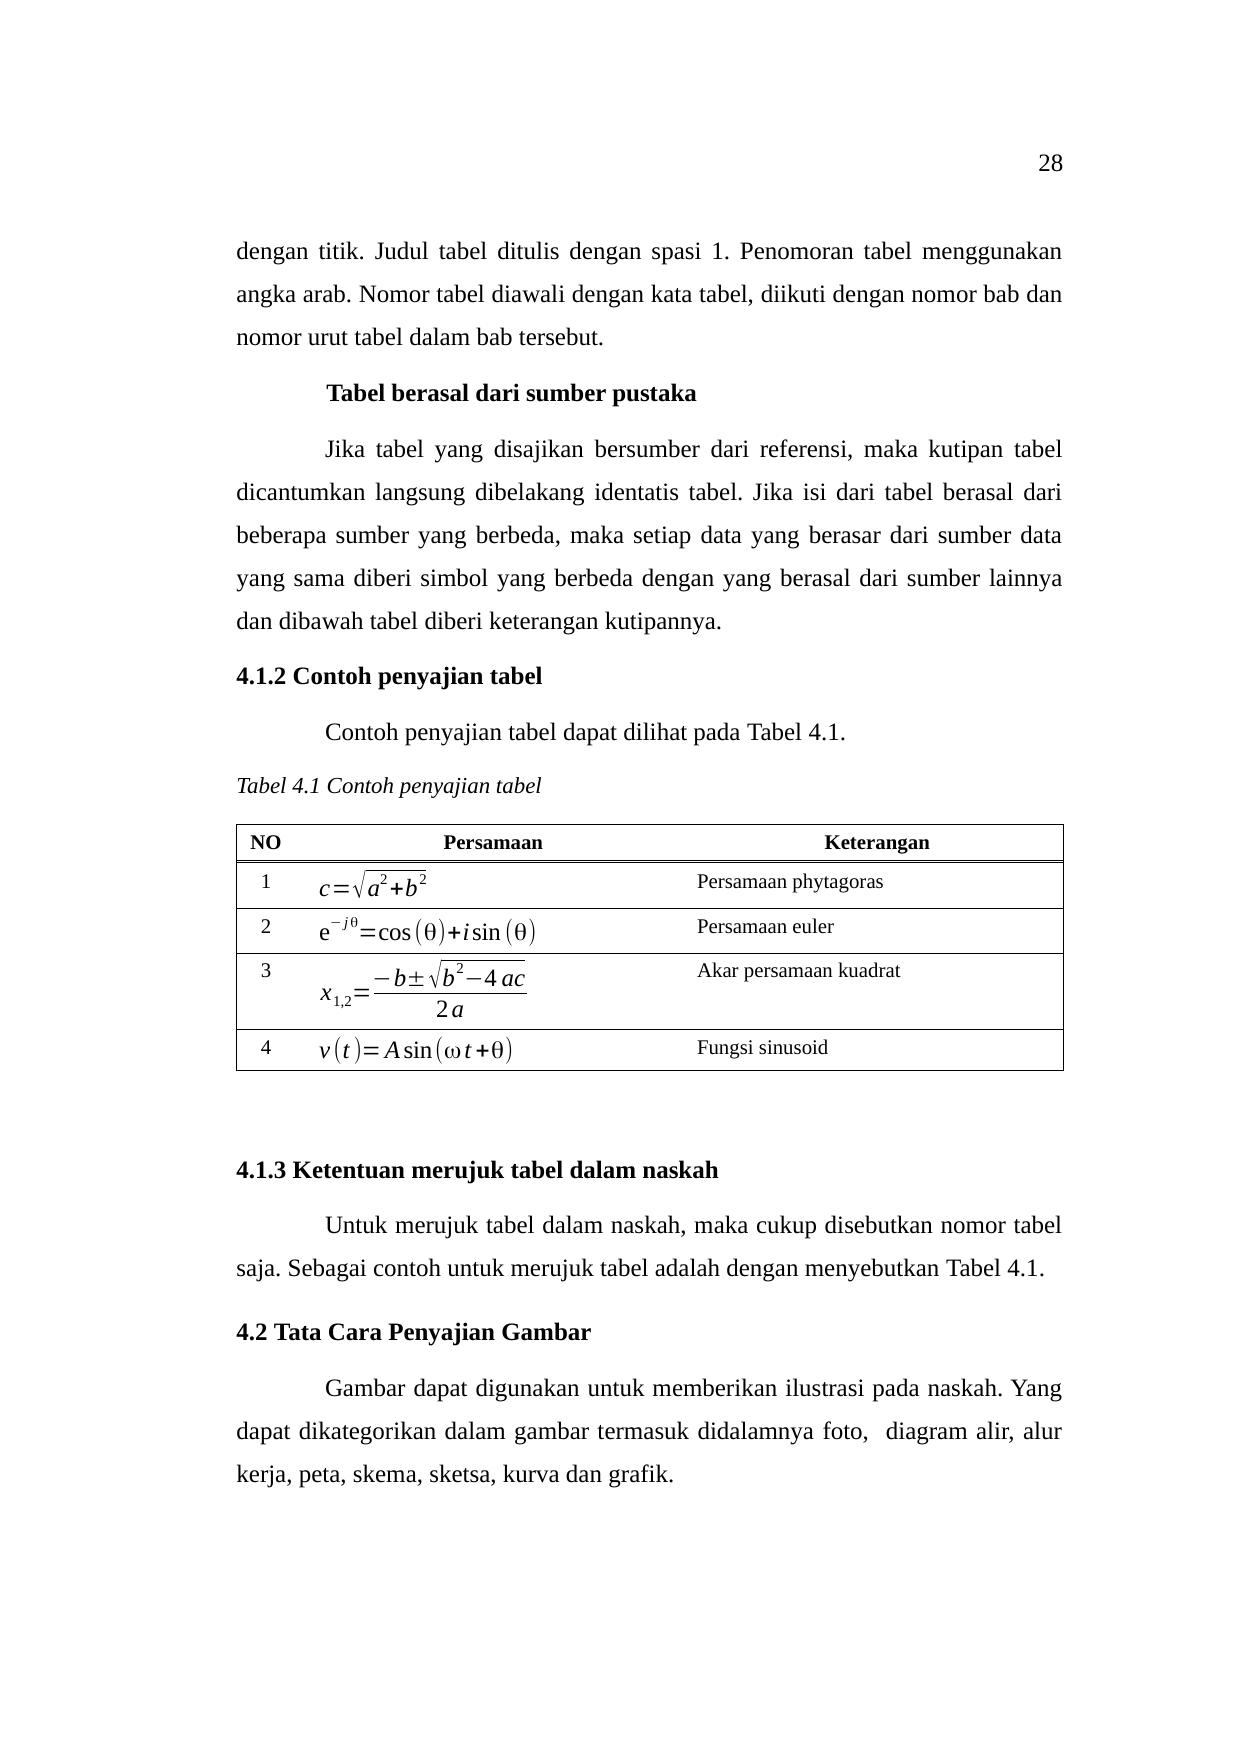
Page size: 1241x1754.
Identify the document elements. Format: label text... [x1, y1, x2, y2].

table_cell Persamaan euler [691, 909, 1063, 952]
table_cell [295, 863, 691, 908]
table_header Keterangan [691, 825, 1063, 860]
table_cell [295, 909, 691, 952]
subtitle Ketentuan merujuk tabel dalam naskah [236, 1155, 1063, 1184]
subtitle Tabel berasal dari sumber pustaka [236, 378, 1063, 407]
table_cell 1 [237, 863, 295, 908]
text Tabel 4.1 Contoh penyajian tabel [236, 772, 1063, 798]
table_cell Akar persamaan kuadrat [691, 954, 1063, 1029]
text Untuk merujuk tabel dalam naskah, maka cukup disebutkan nomor tabel saja. Sebagai contoh untuk merujuk tabel adalah dengan menyebutkan Tabel 4.1. [236, 1210, 1063, 1282]
text Gambar dapat digunakan untuk memberikan ilustrasi pada naskah. Yang dapat dikategorikan dalam gambar termasuk didalamnya foto, diagram alir, alur kerja, peta, skema, sketsa, kurva dan grafik. [236, 1373, 1063, 1488]
text Contoh penyajian tabel dapat dilihat pada Tabel 4.1. [236, 717, 1063, 745]
table_cell 4 [237, 1030, 295, 1070]
table_cell Fungsi sinusoid [691, 1030, 1063, 1070]
subtitle Contoh penyajian tabel [236, 661, 1063, 690]
text Jika tabel yang disajikan bersumber dari referensi, maka kutipan tabel dicantumkan langsung dibelakang identatis tabel. Jika isi dari tabel berasal dari beberapa sumber yang berbeda, maka setiap data yang berasar dari sumber data yang sama diberi simbol yang berbeda dengan yang berasal dari sumber lainnya dan dibawah tabel diberi keterangan kutipannya. [236, 434, 1063, 635]
subtitle Tata Cara Penyajian Gambar [236, 1317, 1063, 1346]
table_cell [295, 1030, 691, 1070]
table_cell 3 [237, 954, 295, 1029]
table_cell Persamaan phytagoras [691, 863, 1063, 908]
table_header Persamaan [295, 825, 691, 860]
table_cell 2 [237, 909, 295, 952]
table_header NO [237, 825, 295, 860]
text dengan titik. Judul tabel ditulis dengan spasi 1. Penomoran tabel menggunakan angka arab. Nomor tabel diawali dengan kata tabel, diikuti dengan nomor bab dan nomor urut tabel dalam bab tersebut. [236, 236, 1063, 351]
table_cell [295, 954, 691, 1029]
